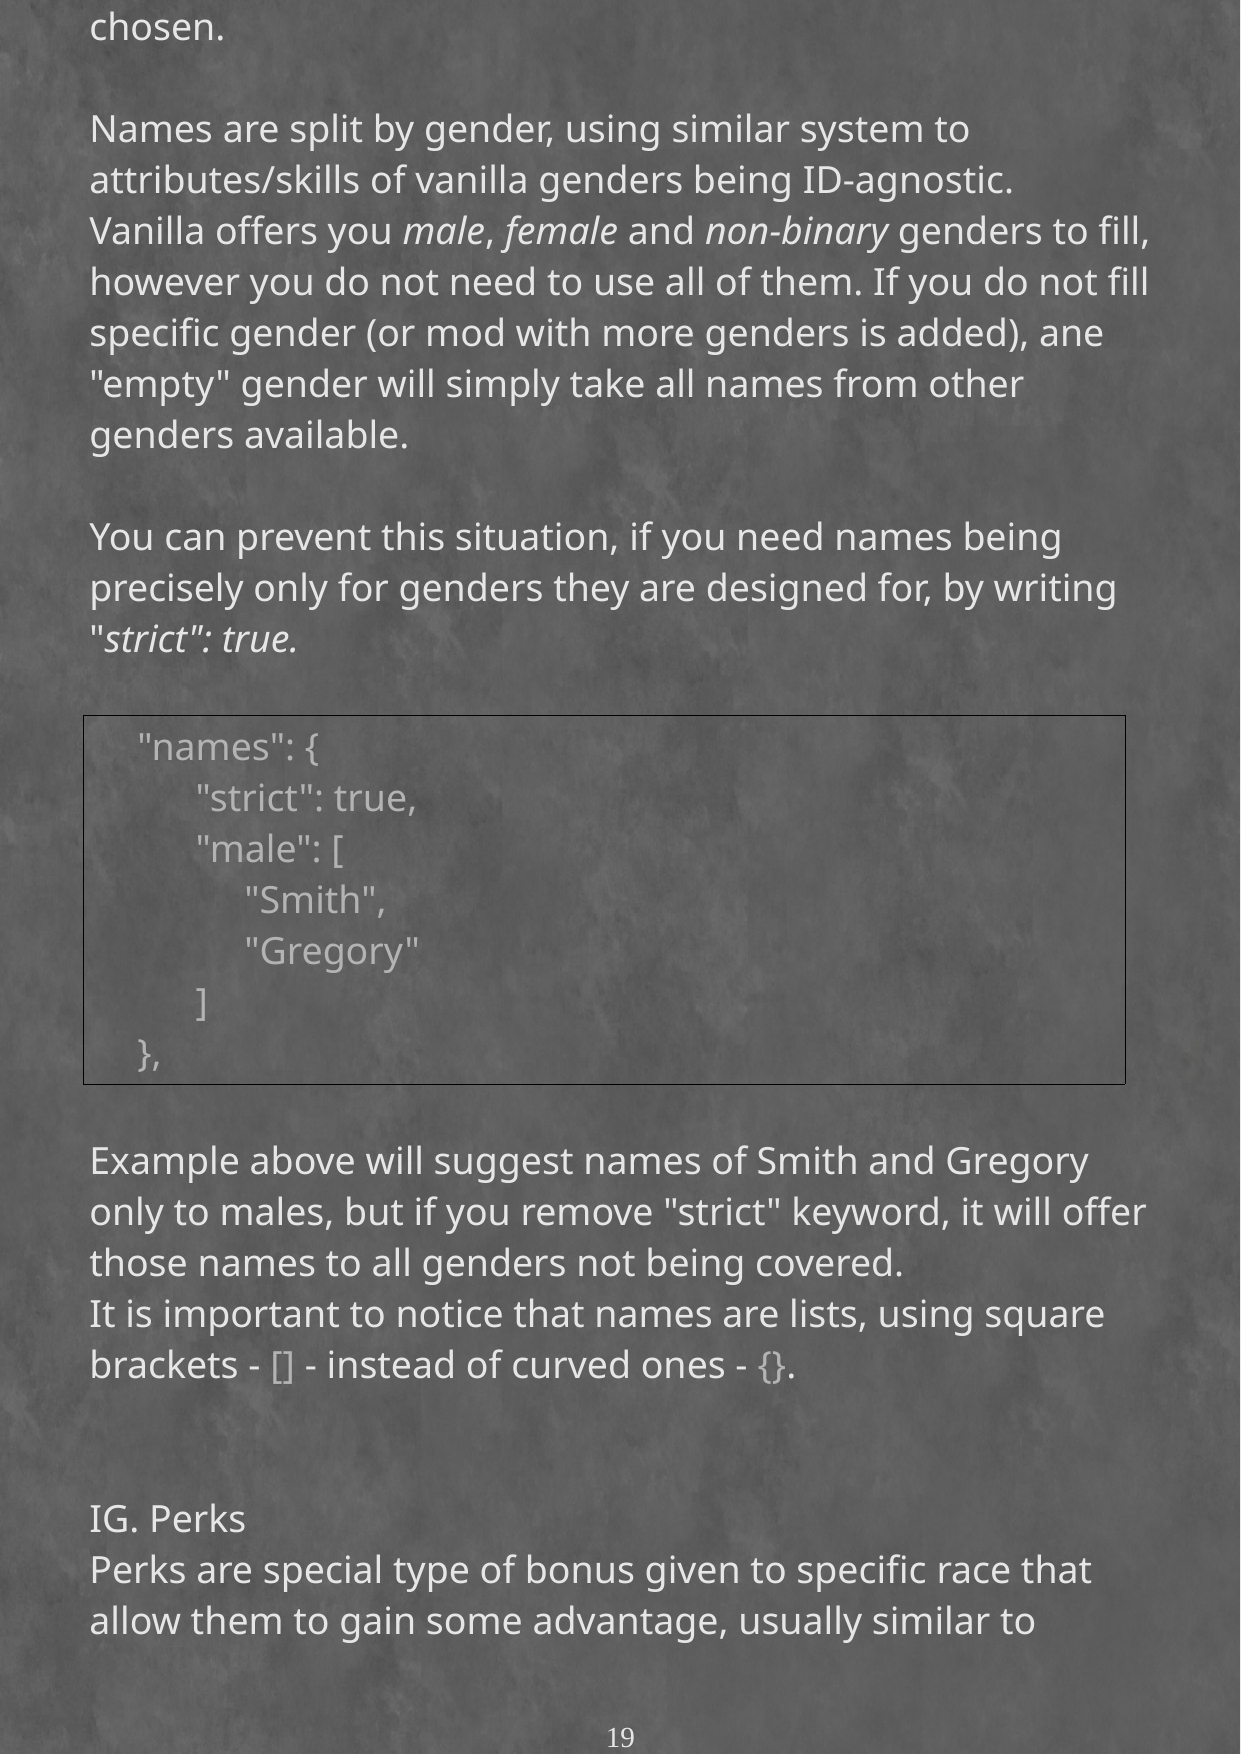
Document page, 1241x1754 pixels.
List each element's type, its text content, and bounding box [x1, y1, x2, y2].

picture [0, 0, 1241, 1754]
text Perks are special type of bonus given to specific race that allow them to gain some advantage, usually similar to [89, 1543, 1151, 1645]
text chosen. [89, 0, 1151, 51]
table_header "names": { "strict": true, "male": [ "Smith", "Gregory" ] }, [84, 716, 1125, 1083]
text Example above will suggest names of Smith and Gregory only to males, but if you remove "strict" keyword, it will offer those names to all genders not being covered. [89, 1134, 1151, 1288]
text You can prevent this situation, if you need names being precisely only for genders they are designed for, by writing "strict": true. [89, 510, 1151, 663]
text Vanilla offers you male, female and non-binary genders to fill, however you do not need to use all of them. If you do not fill specific gender (or mod with more genders is added), ane "empty" gender will simply take all names from other genders available. [89, 204, 1151, 459]
text It is important to notice that names are lists, using square brackets - [] - instead of curved ones - {}. [89, 1288, 1151, 1390]
text IG. Perks [89, 1492, 1151, 1543]
text Names are split by gender, using similar system to attributes/skills of vanilla genders being ID-agnostic. [89, 102, 1151, 204]
